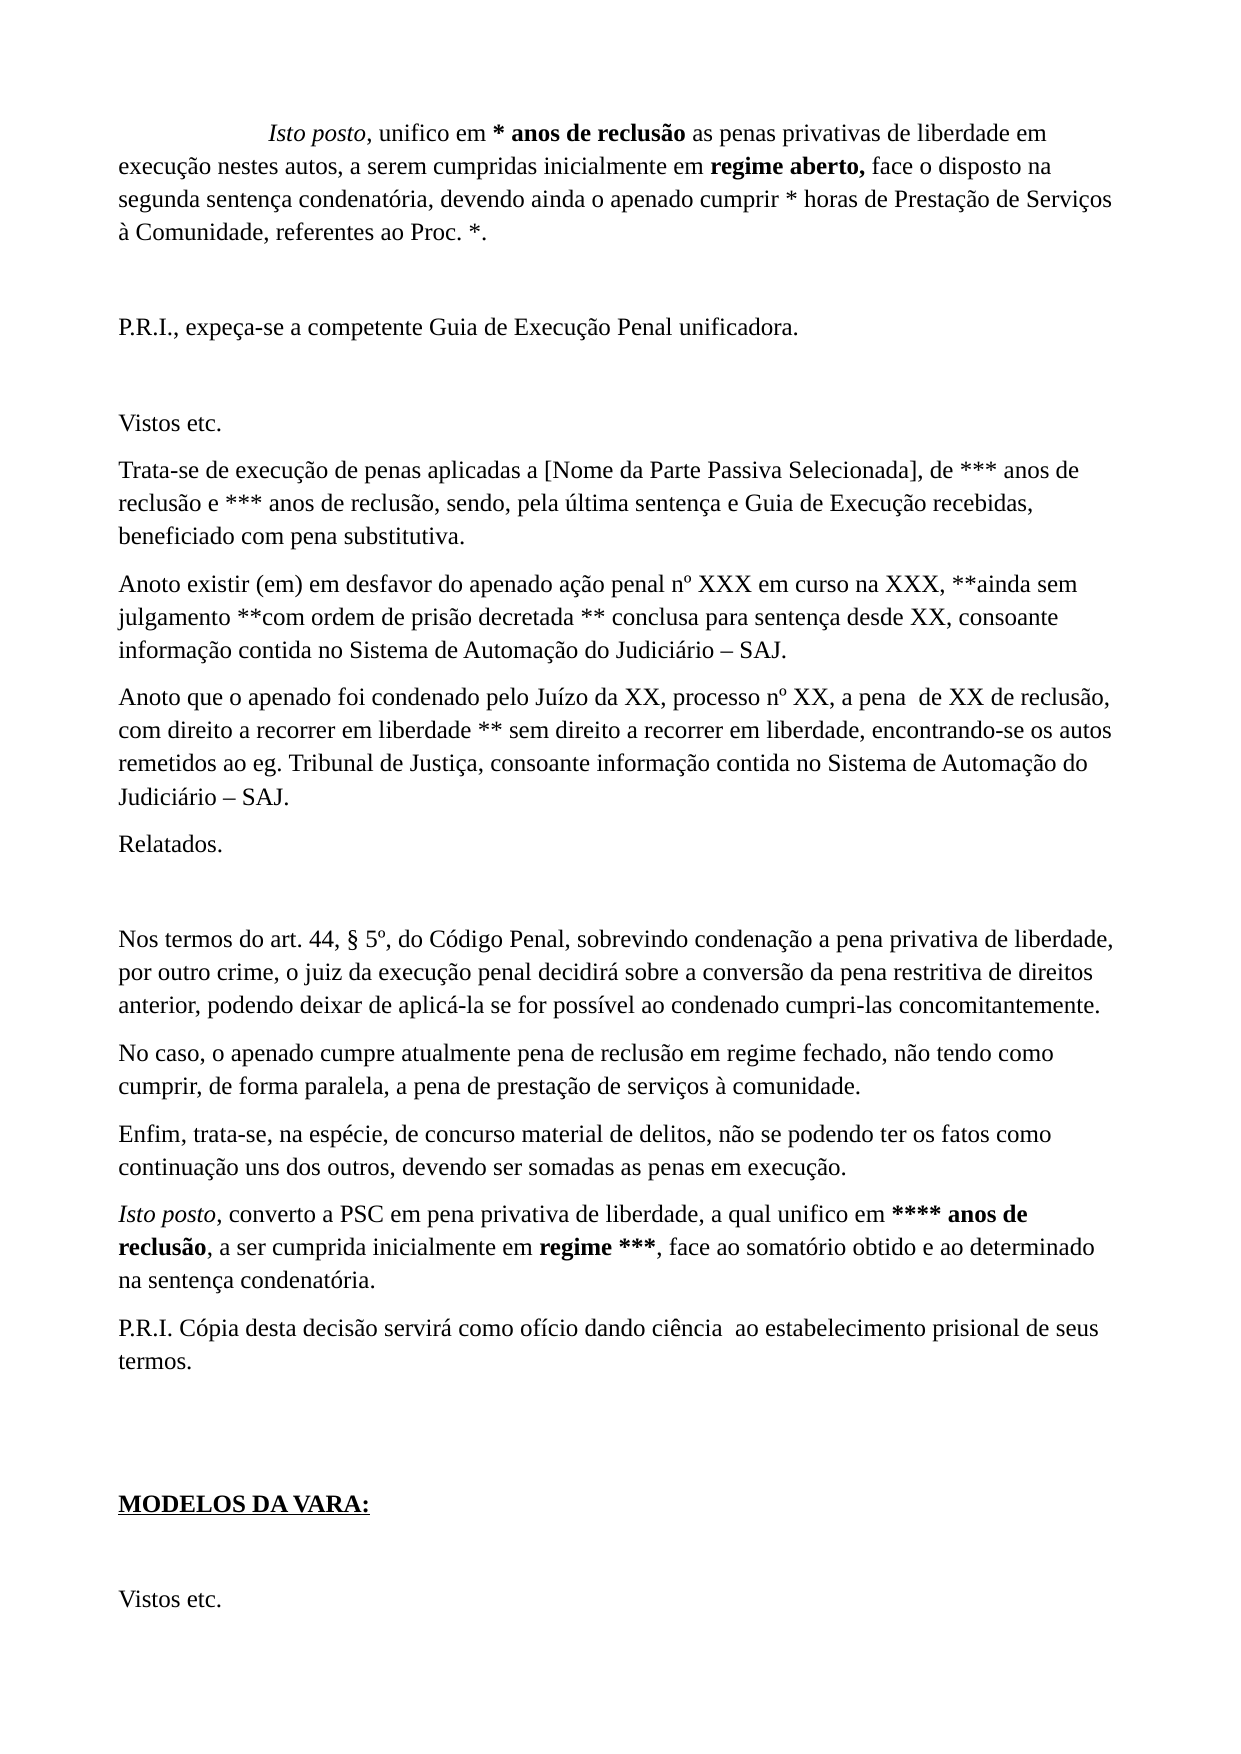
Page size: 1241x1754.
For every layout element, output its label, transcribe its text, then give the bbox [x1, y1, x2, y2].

text Nos termos do art. 44, § 5º, do Código Penal, sobrevindo condenação a pena privativa de liberdade, por outro crime, o juiz da execução penal decidirá sobre a conversão da pena restritiva de direitos anterior, podendo deixar de aplicá-la se for possível ao condenado cumpri-las concomitantemente. [118, 924, 1122, 1019]
text Isto posto, converto a PSC em pena privativa de liberdade, a qual unifico em **** anos de reclusão, a ser cumprida inicialmente em regime ***, face ao somatório obtido e ao determinado na sentença condenatória. [118, 1199, 1122, 1294]
text P.R.I. Cópia desta decisão servirá como ofício dando ciência ao estabelecimento prisional de seus termos. [118, 1313, 1122, 1375]
text No caso, o apenado cumpre atualmente pena de reclusão em regime fechado, não tendo como cumprir, de forma paralela, a pena de prestação de serviços à comunidade. [118, 1038, 1122, 1100]
text P.R.I., expeça-se a competente Guia de Execução Penal unificadora. [118, 312, 1122, 341]
text Anoto existir (em) em desfavor do apenado ação penal nº XXX em curso na XXX, **ainda sem julgamento **com ordem de prisão decretada ** conclusa para sentença desde XX, consoante informação contida no Sistema de Automação do Judiciário – SAJ. [118, 569, 1122, 664]
text Anoto que o apenado foi condenado pelo Juízo da XX, processo nº XX, a pena de XX de reclusão, com direito a recorrer em liberdade ** sem direito a recorrer em liberdade, encontrando-se os autos remetidos ao eg. Tribunal de Justiça, consoante informação contida no Sistema de Automação do Judiciário – SAJ. [118, 682, 1122, 810]
text Isto posto, unifico em * anos de reclusão as penas privativas de liberdade em execução nestes autos, a serem cumpridas inicialmente em regime aberto, face o disposto na segunda sentença condenatória, devendo ainda o apenado cumprir * horas de Prestação de Serviços à Comunidade, referentes ao Proc. *. [118, 118, 1122, 246]
text Vistos etc. [118, 408, 1122, 436]
text Enfim, trata-se, na espécie, de concurso material de delitos, não se podendo ter os fatos como continuação uns dos outros, devendo ser somadas as penas em execução. [118, 1119, 1122, 1180]
text Relatados. [118, 829, 1122, 858]
text MODELOS DA VARA: [118, 1489, 1122, 1517]
text Vistos etc. [118, 1584, 1122, 1613]
text Trata-se de execução de penas apli­cadas a [Nome da Parte Passiva Selecionada], de *** anos de reclusão e *** anos de reclusão, sendo, pela última sentença e Guia de Execução recebidas, beneficiado com pena substitutiva. [118, 455, 1122, 550]
